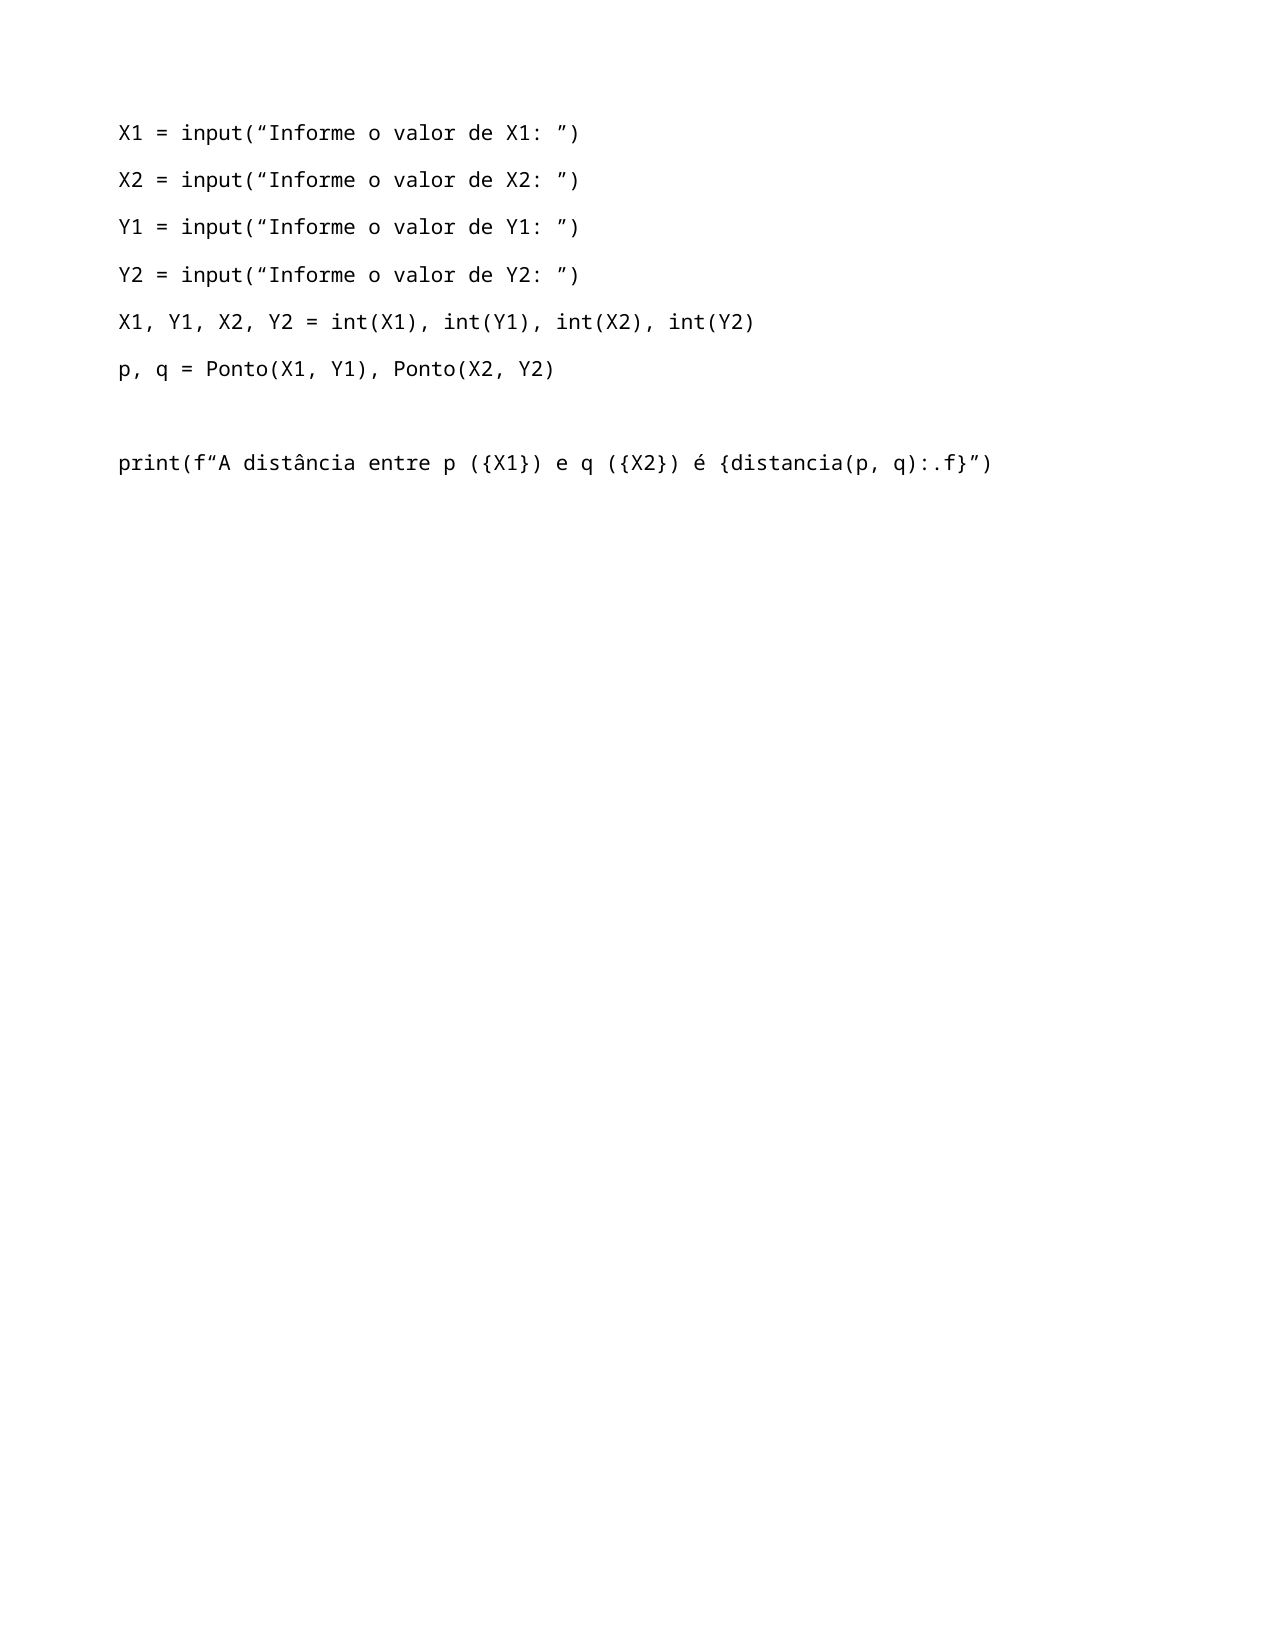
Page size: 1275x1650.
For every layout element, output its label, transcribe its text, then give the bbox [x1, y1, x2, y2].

text p, q = Ponto(X1, Y1), Ponto(X2, Y2) [118, 354, 1157, 382]
text X1 = input(“Informe o valor de X1: ”) [118, 118, 1157, 147]
text Y2 = input(“Informe o valor de Y2: ”) [118, 260, 1157, 288]
text X1, Y1, X2, Y2 = int(X1), int(Y1), int(X2), int(Y2) [118, 307, 1157, 335]
text Y1 = input(“Informe o valor de Y1: ”) [118, 212, 1157, 241]
text print(f“A distância entre p ({X1}) e q ({X2}) é {distancia(p, q):.f}”) [118, 448, 1157, 477]
text X2 = input(“Informe o valor de X2: ”) [118, 165, 1157, 194]
